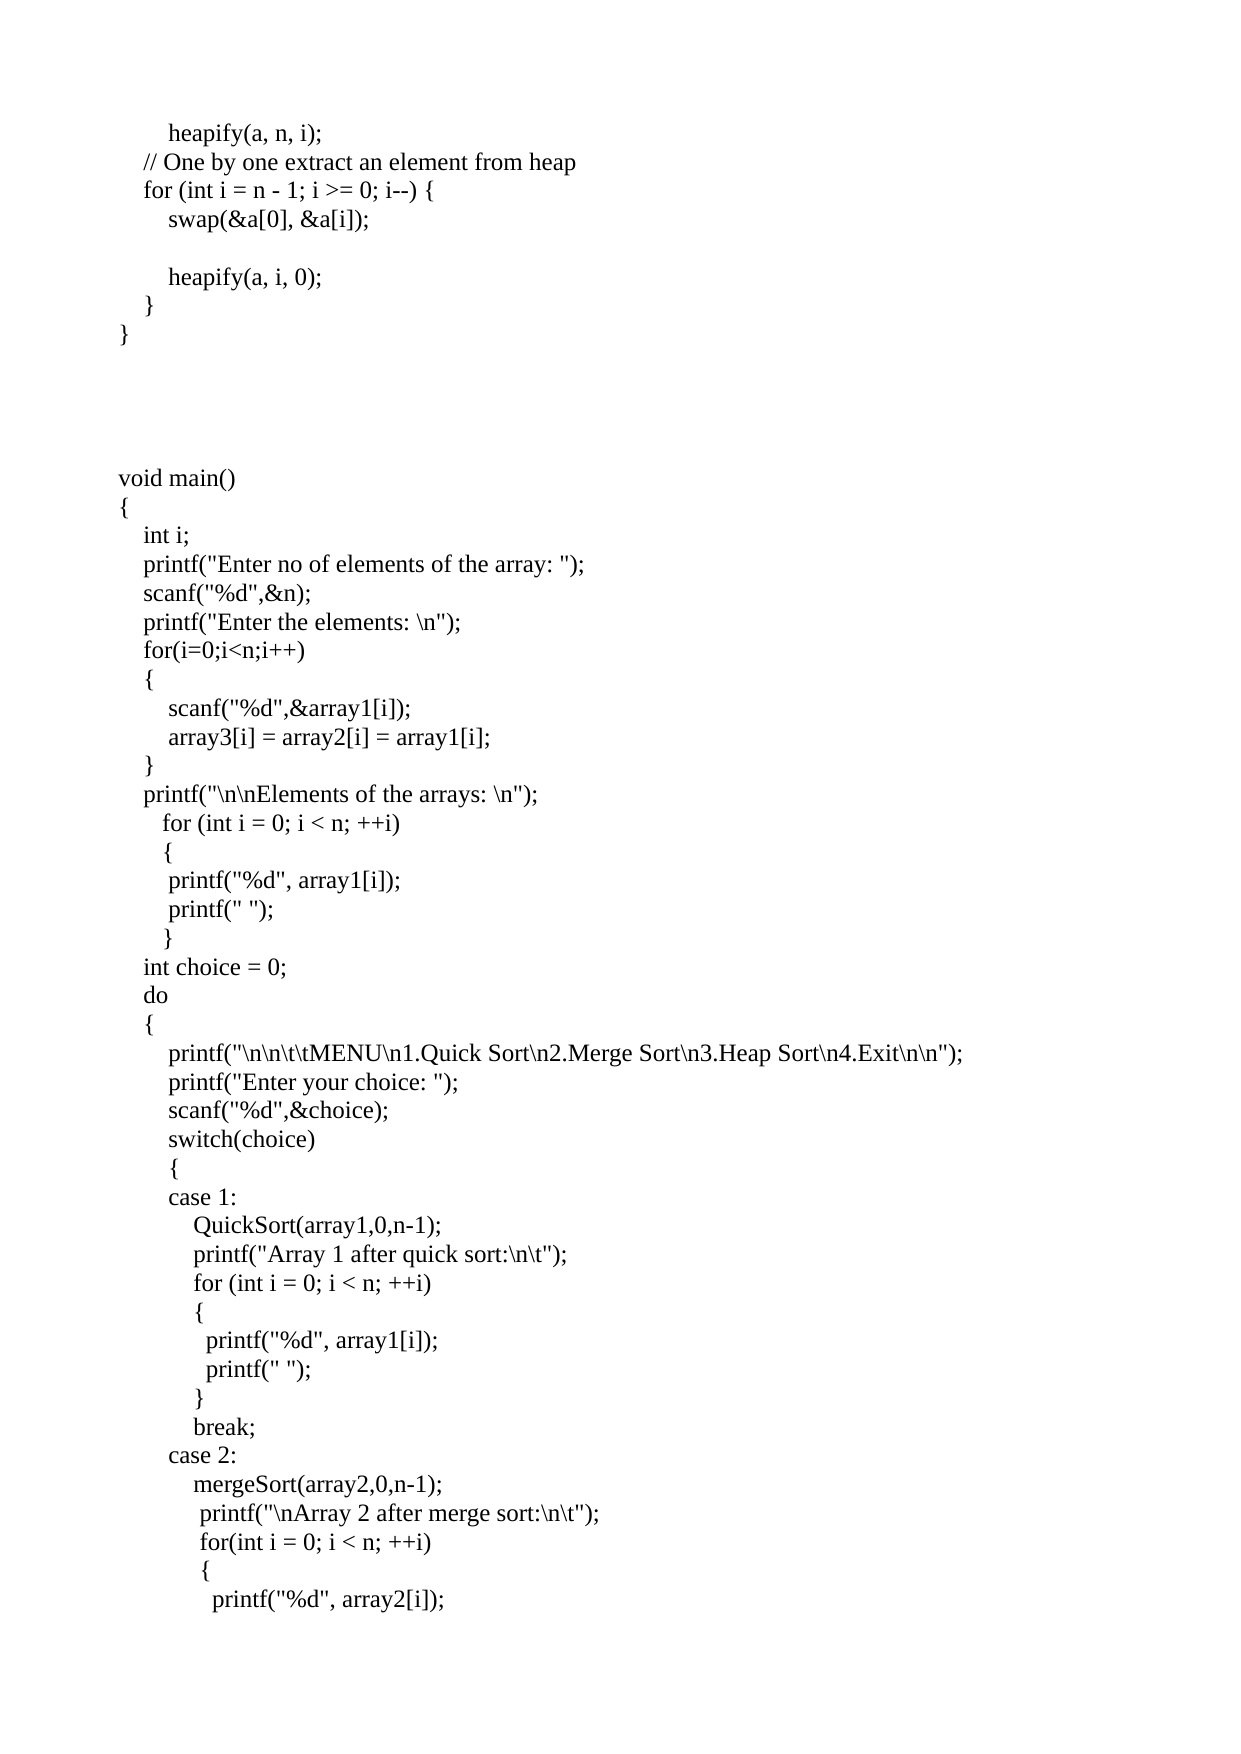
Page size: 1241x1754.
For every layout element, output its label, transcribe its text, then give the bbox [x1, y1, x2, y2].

text { [118, 1153, 1122, 1182]
text } [118, 751, 1122, 779]
text for (int i = 0; i < n; ++i) [118, 1268, 1122, 1297]
text printf("Enter your choice: "); [118, 1067, 1122, 1096]
text { [118, 492, 1122, 521]
text } [118, 319, 1122, 348]
text printf("%d", array1[i]); [118, 866, 1122, 894]
text scanf("%d",&n); [118, 578, 1122, 607]
text for (int i = n - 1; i >= 0; i--) { [118, 176, 1122, 204]
text heapify(a, i, 0); [118, 262, 1122, 291]
text mergeSort(array2,0,n-1); [118, 1469, 1122, 1498]
text QuickSort(array1,0,n-1); [118, 1211, 1122, 1239]
text scanf("%d",&choice); [118, 1096, 1122, 1124]
text swap(&a[0], &a[i]); [118, 204, 1122, 233]
text printf("\n\nElements of the arrays: \n"); [118, 779, 1122, 808]
text { [118, 837, 1122, 866]
text printf("Enter the elements: \n"); [118, 607, 1122, 636]
text heapify(a, n, i); [118, 118, 1122, 147]
text array3[i] = array2[i] = array1[i]; [118, 722, 1122, 751]
text printf("\nArray 2 after merge sort:\n\t"); [118, 1498, 1122, 1527]
text for(i=0;i<n;i++) [118, 636, 1122, 664]
text case 2: [118, 1441, 1122, 1469]
text // One by one extract an element from heap [118, 147, 1122, 176]
text for (int i = 0; i < n; ++i) [118, 808, 1122, 837]
text { [118, 1009, 1122, 1038]
text switch(choice) [118, 1124, 1122, 1153]
text } [118, 923, 1122, 952]
text { [118, 1297, 1122, 1326]
text } [118, 291, 1122, 319]
text scanf("%d",&array1[i]); [118, 693, 1122, 722]
text { [118, 664, 1122, 693]
text printf("Enter no of elements of the array: "); [118, 549, 1122, 578]
text { [118, 1556, 1122, 1584]
text } [118, 1383, 1122, 1412]
text printf("%d", array2[i]); [118, 1584, 1122, 1613]
text printf(" "); [118, 1354, 1122, 1383]
text printf("\n\n\t\tMENU\n1.Quick Sort\n2.Merge Sort\n3.Heap Sort\n4.Exit\n\n"); [118, 1038, 1122, 1067]
text int choice = 0; [118, 952, 1122, 981]
text int i; [118, 521, 1122, 549]
text case 1: [118, 1182, 1122, 1211]
text break; [118, 1412, 1122, 1441]
text for(int i = 0; i < n; ++i) [118, 1527, 1122, 1556]
text printf("%d", array1[i]); [118, 1326, 1122, 1354]
text do [118, 981, 1122, 1009]
text void main() [118, 463, 1122, 492]
text printf("Array 1 after quick sort:\n\t"); [118, 1239, 1122, 1268]
text printf(" "); [118, 894, 1122, 923]
